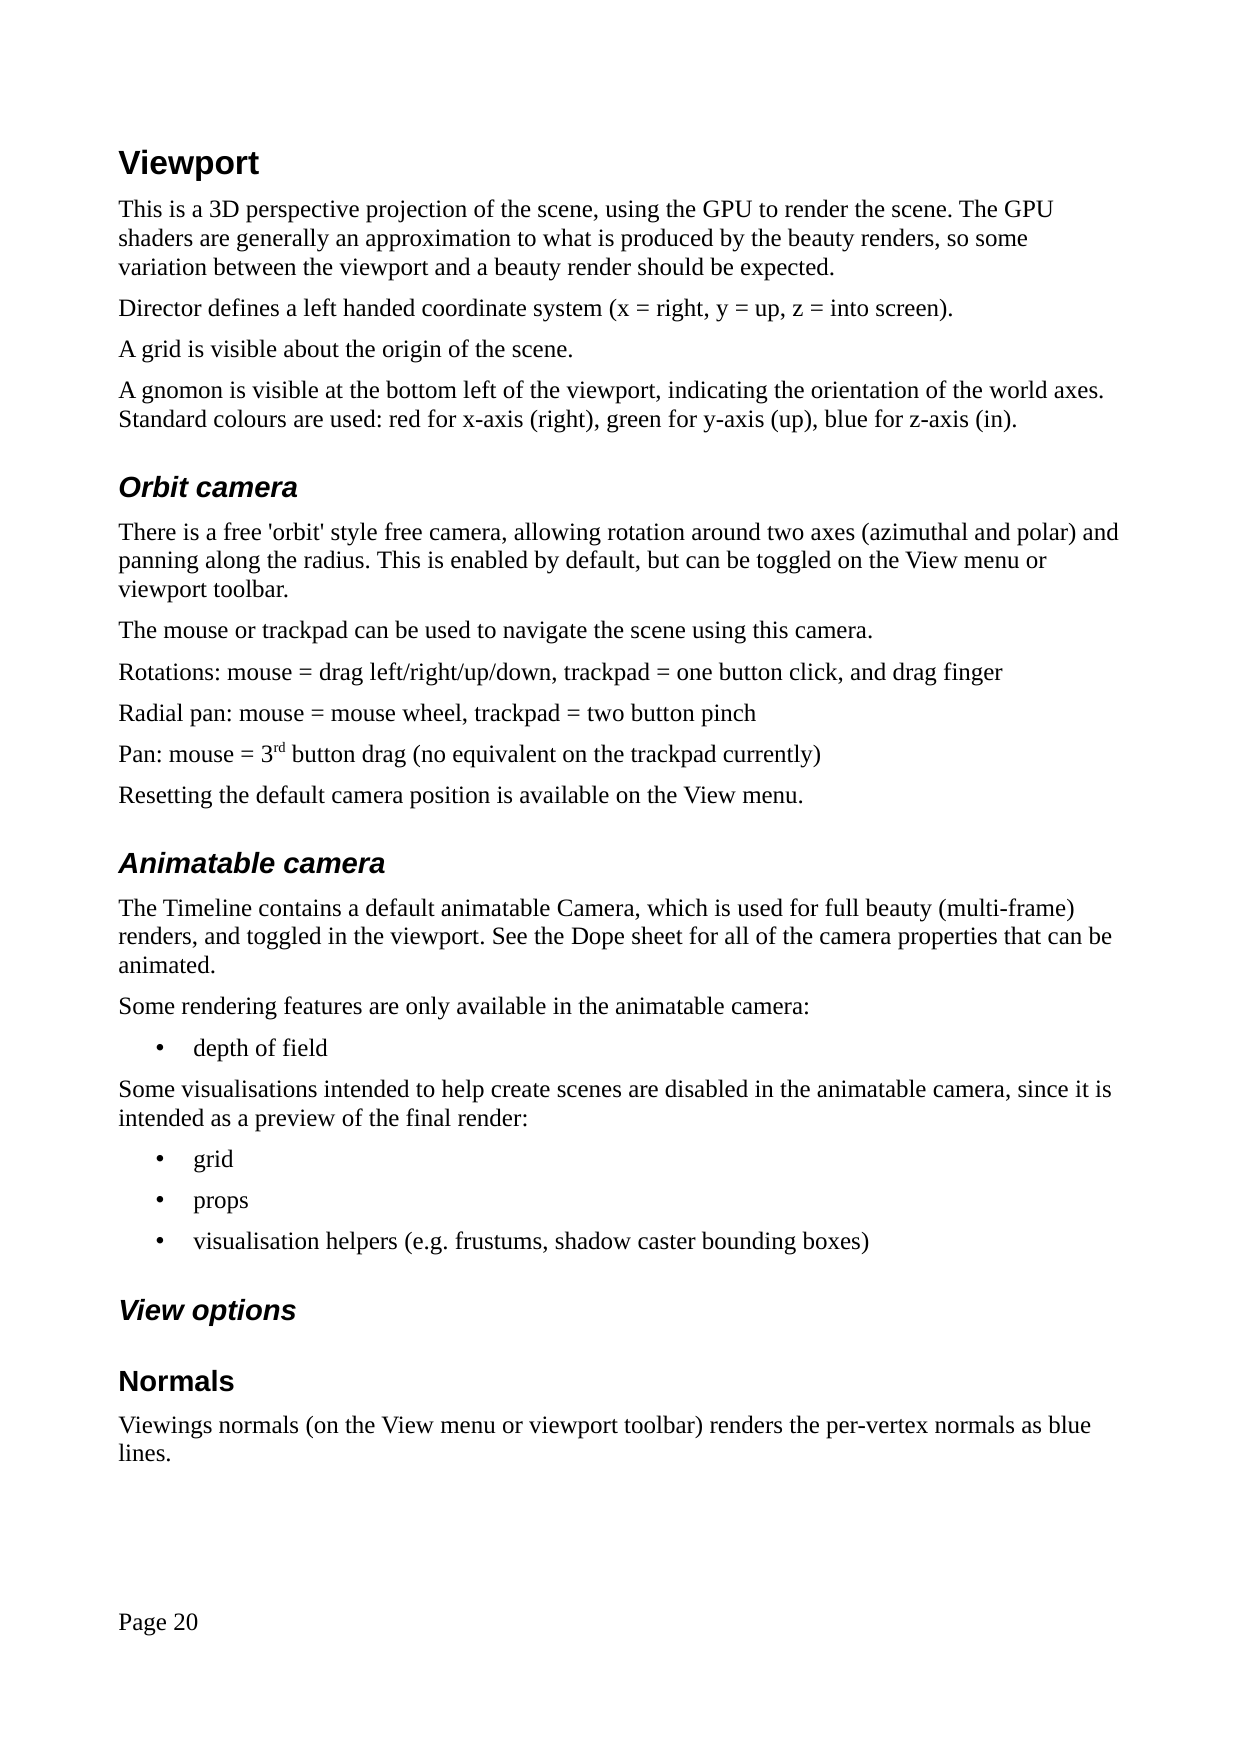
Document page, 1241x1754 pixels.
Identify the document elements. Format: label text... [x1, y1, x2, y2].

text Resetting the default camera position is available on the View menu. [118, 780, 1122, 809]
list depth of field [156, 1033, 1122, 1061]
text Director defines a left handed coordinate system (x = right, y = up, z = into screen). [118, 293, 1122, 322]
text Some visualisations intended to help create scenes are disabled in the animatable camera, since it is intended as a preview of the final render: [118, 1074, 1122, 1131]
subtitle Viewport [118, 143, 1122, 182]
text The mouse or trackpad can be used to navigate the scene using this camera. [118, 615, 1122, 644]
text Some rendering features are only available in the animatable camera: [118, 991, 1122, 1020]
text A grid is visible about the origin of the scene. [118, 334, 1122, 363]
text Viewings normals (on the View menu or viewport toolbar) renders the per-vertex normals as blue lines. [118, 1410, 1122, 1467]
text Rotations: mouse = drag left/right/up/down, trackpad = one button click, and drag finger [118, 657, 1122, 685]
list visualisation helpers (e.g. frustums, shadow caster bounding boxes) [156, 1226, 1122, 1255]
list grid [156, 1144, 1122, 1173]
subtitle Orbit camera [118, 471, 1122, 504]
text A gnomon is visible at the bottom left of the viewport, indicating the orientation of the world axes. Standard colours are used: red for x-axis (right), green for y-axis (up), blue for z-axis (in). [118, 376, 1122, 433]
subtitle View options [118, 1293, 1122, 1326]
text There is a free 'orbit' style free camera, allowing rotation around two axes (azimuthal and polar) and panning along the radius. This is enabled by default, but can be toggled on the View menu or viewport toolbar. [118, 517, 1122, 603]
subtitle Normals [118, 1364, 1122, 1397]
list props [156, 1185, 1122, 1214]
text Radial pan: mouse = mouse wheel, trackpad = two button pinch [118, 698, 1122, 727]
text The Timeline contains a default animatable Camera, which is used for full beauty (multi-frame) renders, and toggled in the viewport. See the Dope sheet for all of the camera properties that can be animated. [118, 893, 1122, 979]
text Pan: mouse = 3rd button drag (no equivalent on the trackpad currently) [118, 739, 1122, 768]
subtitle Animatable camera [118, 847, 1122, 880]
text This is a 3D perspective projection of the scene, using the GPU to render the scene. The GPU shaders are generally an approximation to what is produced by the beauty renders, so some variation between the viewport and a beauty render should be expected. [118, 194, 1122, 281]
